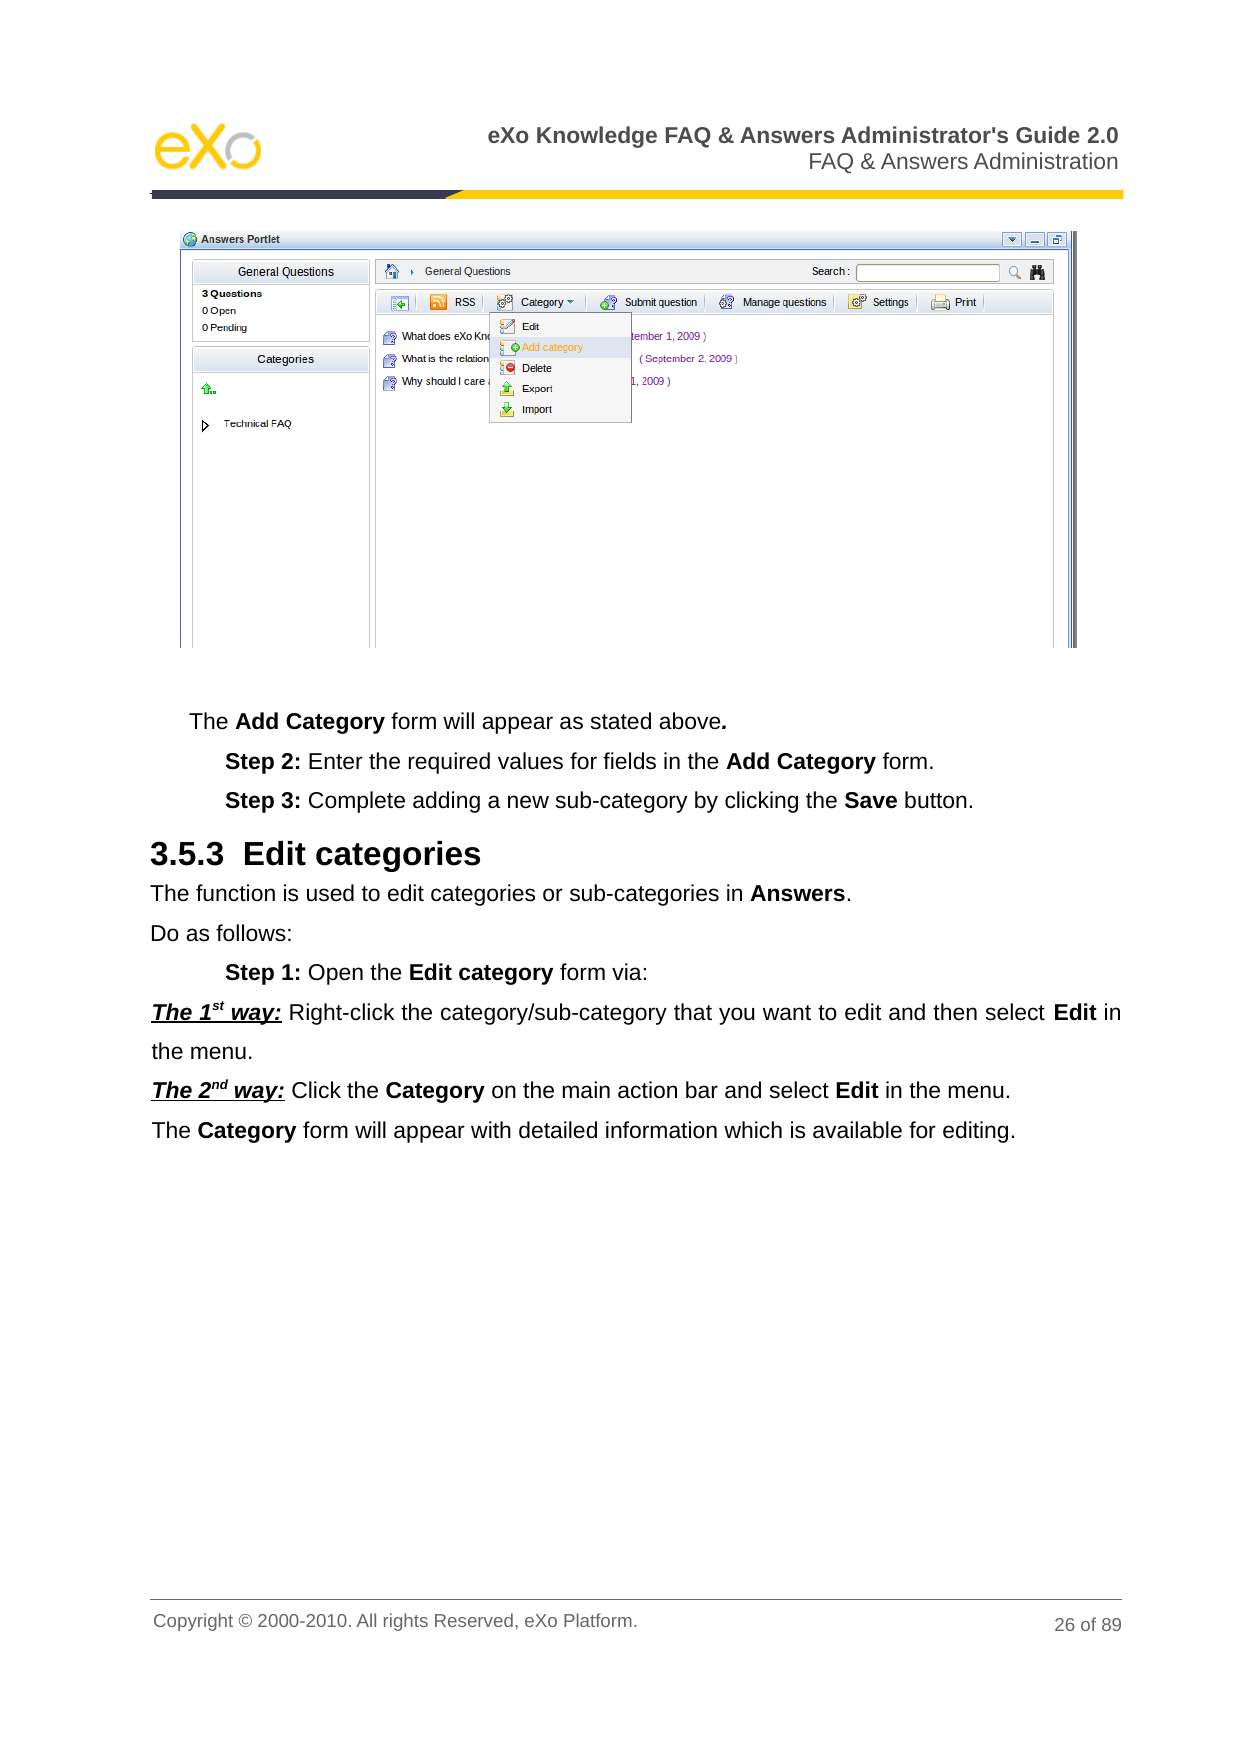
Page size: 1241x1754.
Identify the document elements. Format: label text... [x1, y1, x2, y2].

list The Add Category form will appear as stated above. [151, 708, 1122, 734]
picture [155, 123, 262, 170]
picture [180, 231, 1077, 648]
list The Category form will appear with detailed information which is available for editing. [114, 1117, 1122, 1143]
list Step 3: Complete adding a new sub-category by clicking the Save button. [187, 787, 1122, 813]
list The 1st way: Right-click the category/sub-category that you want to edit and then select Edit in the menu. [114, 998, 1122, 1064]
picture [151, 190, 1124, 199]
list Step 2: Enter the required values for fields in the Add Category form. [187, 748, 1122, 774]
list Step 1: Open the Edit category form via: [187, 959, 1122, 985]
subtitle Edit categories [150, 834, 1122, 872]
text Do as follows: [150, 919, 1122, 946]
list The 2nd way: Click the Category on the main action bar and select Edit in the menu. [114, 1077, 1122, 1104]
text The function is used to edit categories or sub-categories in Answers. [150, 880, 1122, 906]
